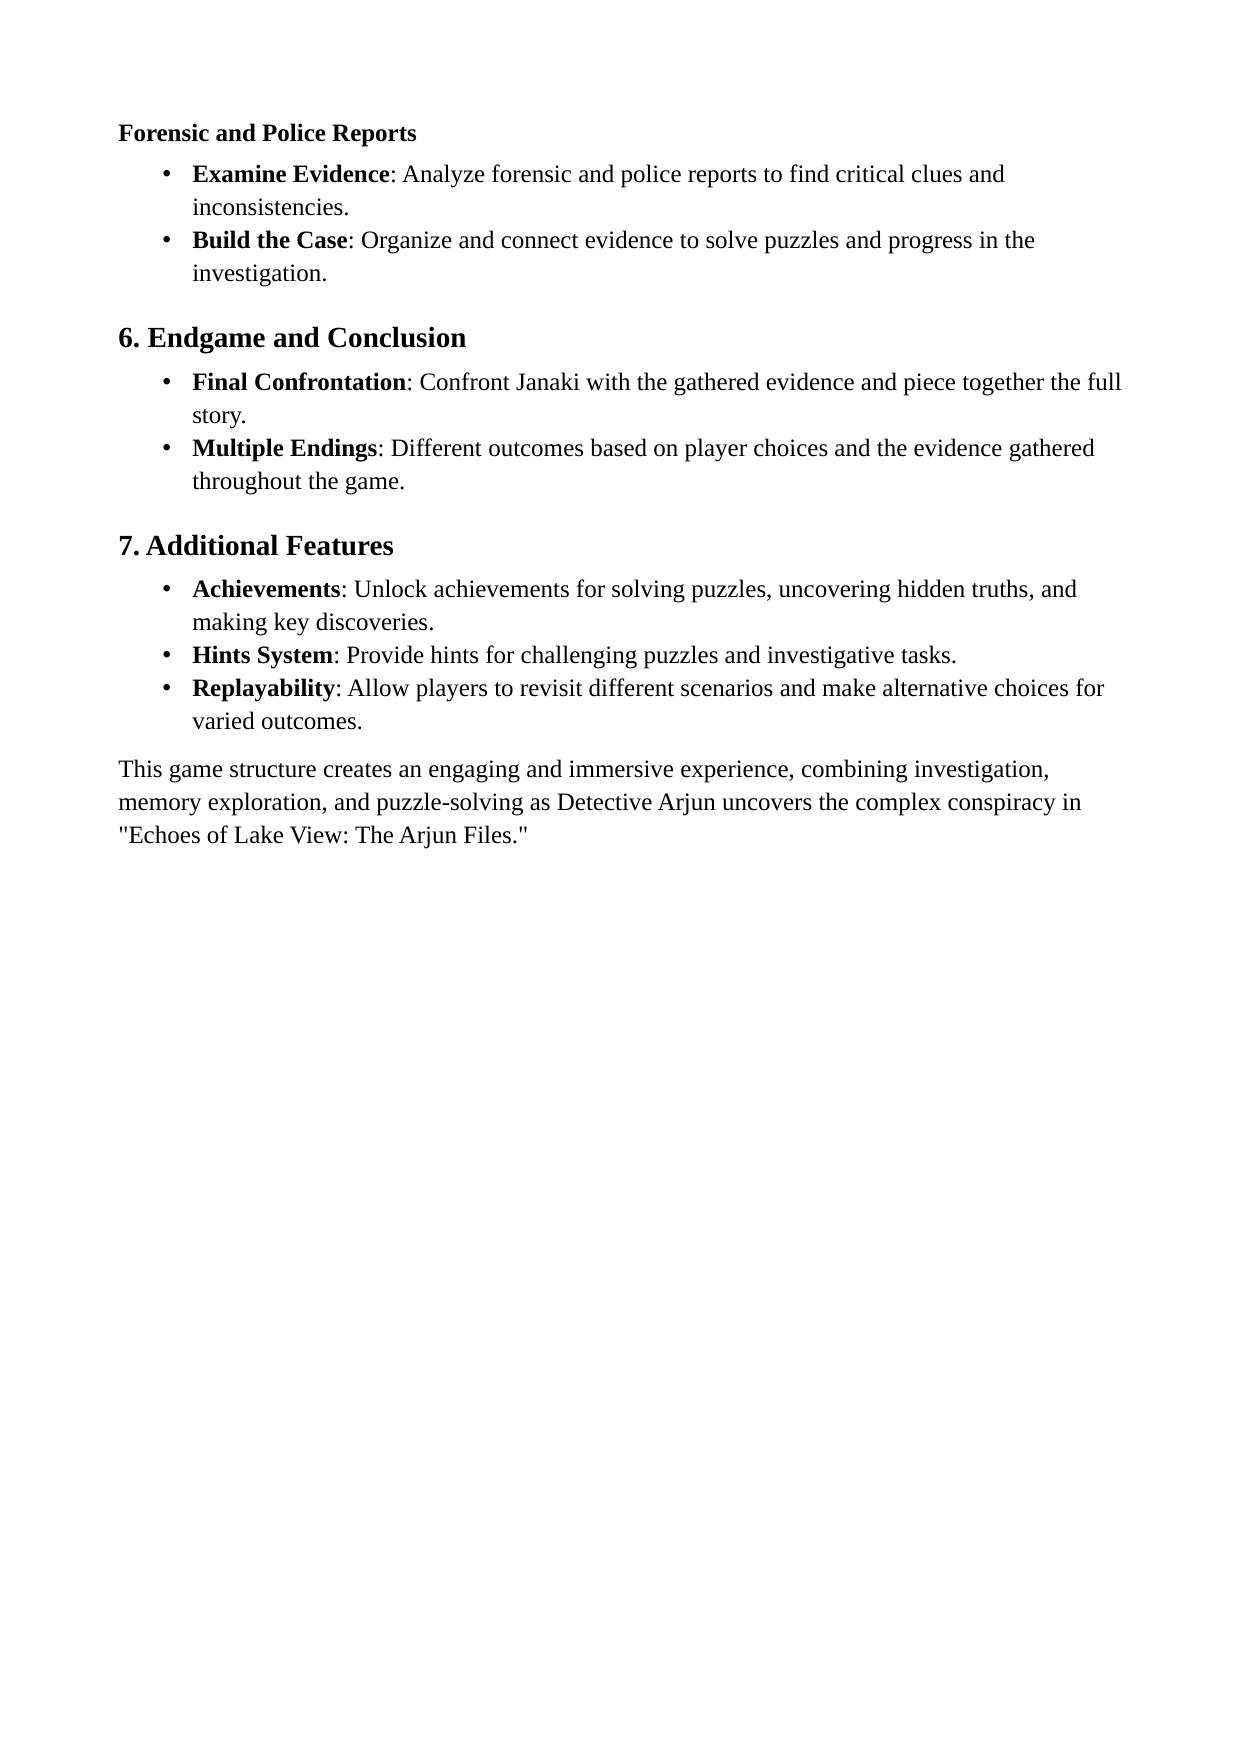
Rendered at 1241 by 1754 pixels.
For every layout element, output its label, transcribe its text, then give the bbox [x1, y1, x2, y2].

subtitle 6. Endgame and Conclusion [118, 321, 1122, 354]
subtitle Forensic and Police Reports [118, 118, 1122, 147]
list Achievements: Unlock achievements for solving puzzles, uncovering hidden truths, and making key discoveries. [162, 574, 1122, 636]
subtitle 7. Additional Features [118, 528, 1122, 561]
list Replayability: Allow players to revisit different scenarios and make alternative choices for varied outcomes. [162, 673, 1122, 735]
list Build the Case: Organize and connect evidence to solve puzzles and progress in the investigation. [162, 225, 1122, 287]
list Hints System: Provide hints for challenging puzzles and investigative tasks. [162, 640, 1122, 669]
list Multiple Endings: Different outcomes based on player choices and the evidence gathered throughout the game. [162, 433, 1122, 494]
list Final Confrontation: Confront Janaki with the gathered evidence and piece together the full story. [162, 367, 1122, 428]
text This game structure creates an engaging and immersive experience, combining investigation, memory exploration, and puzzle-solving as Detective Arjun uncovers the complex conspiracy in "Echoes of Lake View: The Arjun Files." [118, 754, 1122, 848]
list Examine Evidence: Analyze forensic and police reports to find critical clues and inconsistencies. [162, 159, 1122, 221]
